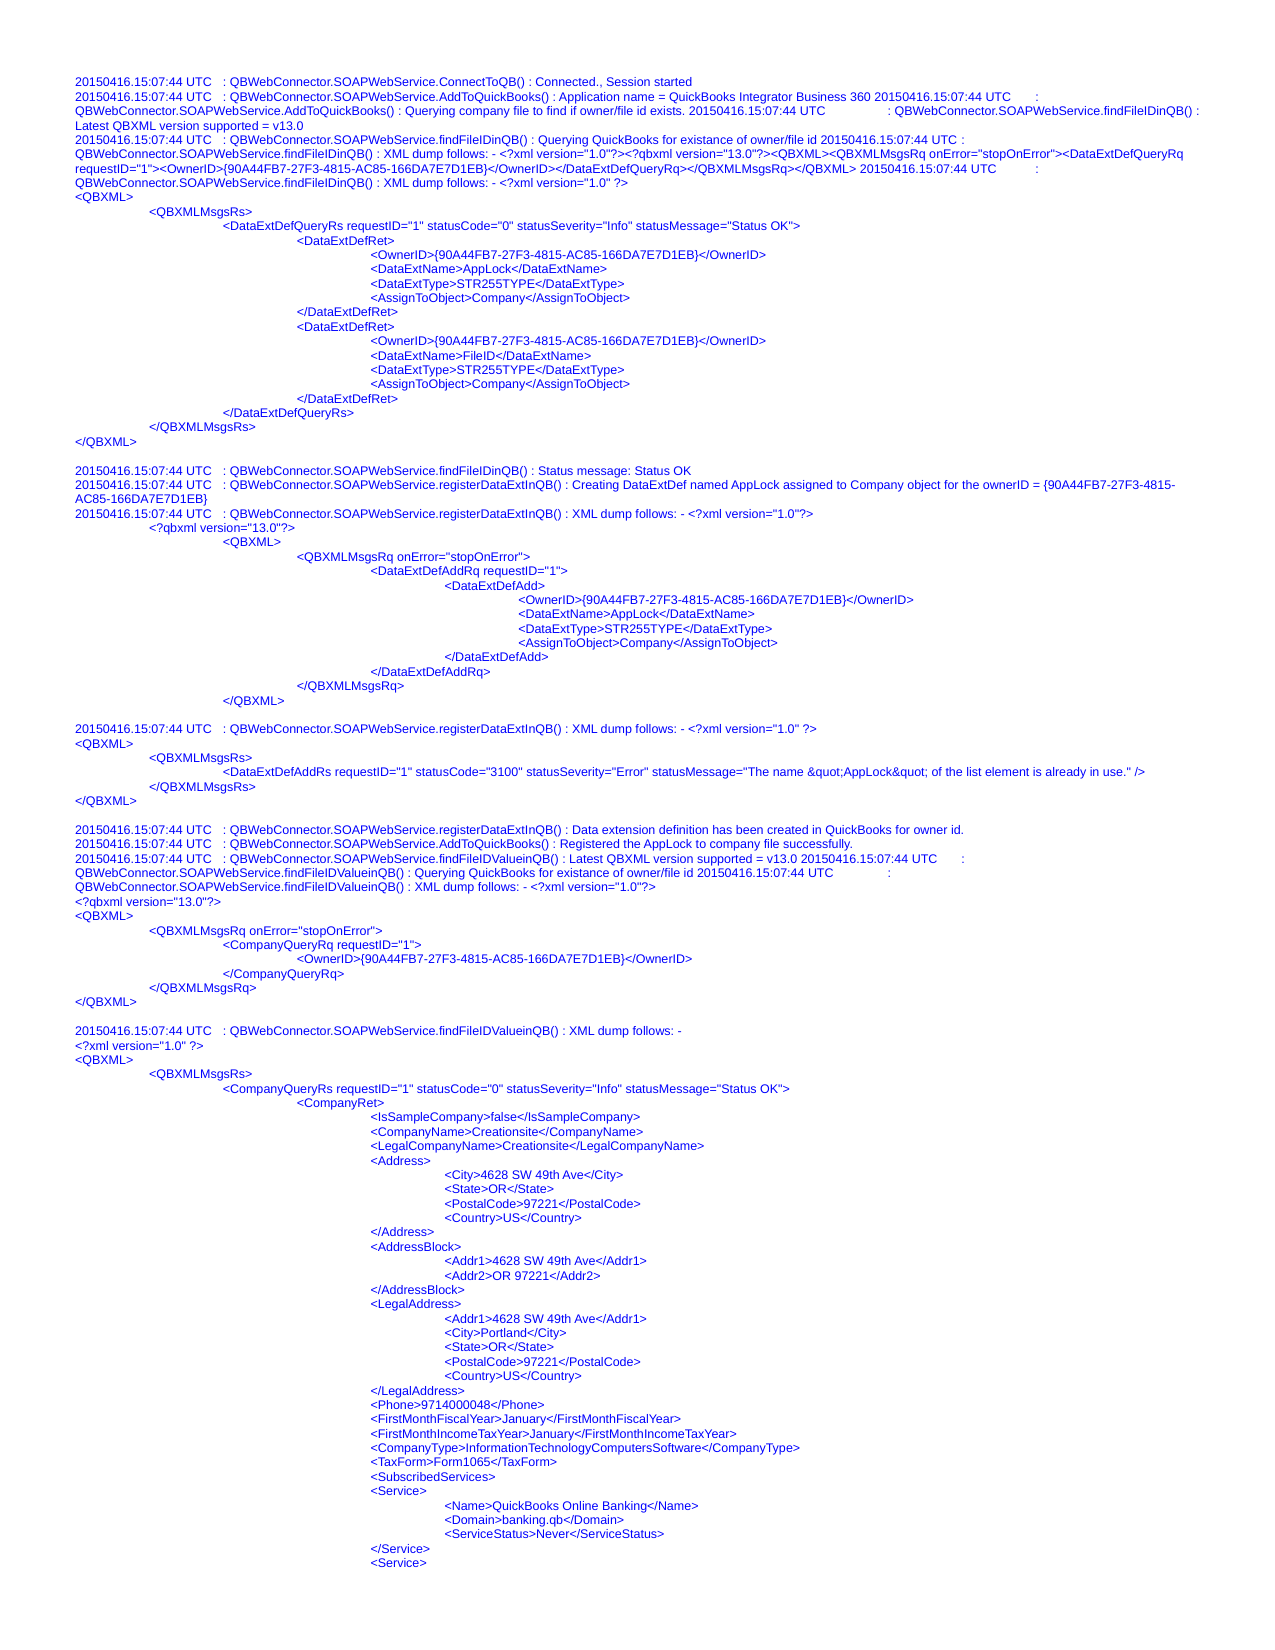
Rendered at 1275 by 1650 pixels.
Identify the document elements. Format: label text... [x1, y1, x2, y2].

text </QBXML> [75, 995, 1201, 1009]
text <TaxForm>Form1065</TaxForm> [75, 1455, 1201, 1469]
text 20150416.15:07:44 UTC : QBWebConnector.SOAPWebService.findFileIDinQB() : Querying QuickBooks for existance of owner/file id 20150416.15:07:44 UTC : QBWebConnector.SOAPWebService.findFileIDinQB() : XML dump follows: - <?xml version="1.0"?><?qbxml version="13.0"?><QBXML><QBXMLMsgsRq onError="stopOnError"><DataExtDefQueryRq requestID="1"><OwnerID>{90A44FB7-27F3-4815-AC85-166DA7E7D1EB}</OwnerID></DataExtDefQueryRq></QBXMLMsgsRq></QBXML> 20150416.15:07:44 UTC : QBWebConnector.SOAPWebService.findFileIDinQB() : XML dump follows: - <?xml version="1.0" ?> [75, 132, 1201, 190]
text <Addr2>OR 97221</Addr2> [75, 1268, 1201, 1282]
text </DataExtDefQueryRs> [75, 406, 1201, 420]
text </DataExtDefAdd> [75, 650, 1201, 664]
text 20150416.15:07:44 UTC : QBWebConnector.SOAPWebService.registerDataExtInQB() : XML dump follows: - <?xml version="1.0" ?> [75, 722, 1201, 736]
text <AssignToObject>Company</AssignToObject> [75, 377, 1201, 391]
text <PostalCode>97221</PostalCode> [75, 1354, 1201, 1369]
text </Address> [75, 1225, 1201, 1239]
text <QBXMLMsgsRs> [75, 751, 1201, 765]
text </QBXML> [75, 434, 1201, 449]
text <State>OR</State> [75, 1182, 1201, 1196]
text <?qbxml version="13.0"?> [75, 894, 1201, 909]
text 20150416.15:07:44 UTC : QBWebConnector.SOAPWebService.registerDataExtInQB() : Creating DataExtDef named AppLock assigned to Company object for the ownerID = {90A44FB7-27F3-4815-AC85-166DA7E7D1EB} [75, 477, 1201, 506]
text 20150416.15:07:44 UTC : QBWebConnector.SOAPWebService.findFileIDValueinQB() : XML dump follows: - [75, 1024, 1201, 1038]
text <FirstMonthIncomeTaxYear>January</FirstMonthIncomeTaxYear> [75, 1426, 1201, 1441]
text <SubscribedServices> [75, 1469, 1201, 1484]
text <AddressBlock> [75, 1239, 1201, 1254]
text <QBXML> [75, 736, 1201, 751]
text <DataExtName>AppLock</DataExtName> [75, 607, 1201, 621]
text <OwnerID>{90A44FB7-27F3-4815-AC85-166DA7E7D1EB}</OwnerID> [75, 592, 1201, 607]
text <DataExtDefQueryRs requestID="1" statusCode="0" statusSeverity="Info" statusMessage="Status OK"> [75, 219, 1201, 233]
text <DataExtType>STR255TYPE</DataExtType> [75, 621, 1201, 636]
text </QBXMLMsgsRs> [75, 420, 1201, 434]
text <IsSampleCompany>false</IsSampleCompany> [75, 1110, 1201, 1124]
text <Phone>9714000048</Phone> [75, 1397, 1201, 1412]
text <QBXMLMsgsRq onError="stopOnError"> [75, 549, 1201, 564]
text <DataExtDefRet> [75, 319, 1201, 334]
text <PostalCode>97221</PostalCode> [75, 1196, 1201, 1211]
text 20150416.15:07:44 UTC : QBWebConnector.SOAPWebService.AddToQuickBooks() : Registered the AppLock to company file successfully. [75, 837, 1201, 851]
text <QBXMLMsgsRq onError="stopOnError"> [75, 923, 1201, 937]
text </DataExtDefAddRq> [75, 664, 1201, 679]
text <City>Portland</City> [75, 1326, 1201, 1340]
text <Addr1>4628 SW 49th Ave</Addr1> [75, 1254, 1201, 1268]
text </QBXMLMsgsRq> [75, 981, 1201, 995]
text </CompanyQueryRq> [75, 966, 1201, 981]
text </QBXML> [75, 794, 1201, 808]
text <CompanyQueryRq requestID="1"> [75, 937, 1201, 952]
text <QBXML> [75, 535, 1201, 549]
text <QBXML> [75, 1052, 1201, 1067]
text </DataExtDefRet> [75, 391, 1201, 406]
text <ServiceStatus>Never</ServiceStatus> [75, 1527, 1201, 1541]
text <CompanyName>Creationsite</CompanyName> [75, 1124, 1201, 1139]
text 20150416.15:07:44 UTC : QBWebConnector.SOAPWebService.registerDataExtInQB() : XML dump follows: - <?xml version="1.0"?> [75, 506, 1201, 521]
text 20150416.15:07:44 UTC : QBWebConnector.SOAPWebService.AddToQuickBooks() : Application name = QuickBooks Integrator Business 360 20150416.15:07:44 UTC : QBWebConnector.SOAPWebService.AddToQuickBooks() : Querying company file to find if owner/file id exists. 20150416.15:07:44 UTC : QBWebConnector.SOAPWebService.findFileIDinQB() : Latest QBXML version supported = v13.0 [75, 89, 1201, 132]
text <Addr1>4628 SW 49th Ave</Addr1> [75, 1311, 1201, 1326]
text <?qbxml version="13.0"?> [75, 521, 1201, 535]
text <QBXMLMsgsRs> [75, 204, 1201, 219]
text <Country>US</Country> [75, 1211, 1201, 1225]
text </QBXMLMsgsRq> [75, 679, 1201, 693]
text 20150416.15:07:44 UTC : QBWebConnector.SOAPWebService.findFileIDValueinQB() : Latest QBXML version supported = v13.0 20150416.15:07:44 UTC : QBWebConnector.SOAPWebService.findFileIDValueinQB() : Querying QuickBooks for existance of owner/file id 20150416.15:07:44 UTC : QBWebConnector.SOAPWebService.findFileIDValueinQB() : XML dump follows: - <?xml version="1.0"?> [75, 851, 1201, 894]
text <LegalCompanyName>Creationsite</LegalCompanyName> [75, 1139, 1201, 1153]
text <QBXML> [75, 909, 1201, 923]
text <AssignToObject>Company</AssignToObject> [75, 636, 1201, 650]
text <QBXMLMsgsRs> [75, 1067, 1201, 1081]
text <CompanyQueryRs requestID="1" statusCode="0" statusSeverity="Info" statusMessage="Status OK"> [75, 1081, 1201, 1096]
text <DataExtDefRet> [75, 233, 1201, 247]
text <QBXML> [75, 190, 1201, 204]
text <Address> [75, 1153, 1201, 1167]
text <OwnerID>{90A44FB7-27F3-4815-AC85-166DA7E7D1EB}</OwnerID> [75, 334, 1201, 348]
text </QBXML> [75, 693, 1201, 707]
text <OwnerID>{90A44FB7-27F3-4815-AC85-166DA7E7D1EB}</OwnerID> [75, 952, 1201, 966]
text <City>4628 SW 49th Ave</City> [75, 1167, 1201, 1182]
text 20150416.15:07:44 UTC : QBWebConnector.SOAPWebService.findFileIDinQB() : Status message: Status OK [75, 463, 1201, 477]
text <DataExtName>FileID</DataExtName> [75, 348, 1201, 362]
text 20150416.15:07:44 UTC : QBWebConnector.SOAPWebService.ConnectToQB() : Connected., Session started [75, 75, 1201, 89]
text 20150416.15:07:44 UTC : QBWebConnector.SOAPWebService.registerDataExtInQB() : Data extension definition has been created in QuickBooks for owner id. [75, 822, 1201, 837]
text <DataExtDefAdd> [75, 578, 1201, 592]
text <Domain>banking.qb</Domain> [75, 1512, 1201, 1527]
text </DataExtDefRet> [75, 305, 1201, 319]
text <DataExtType>STR255TYPE</DataExtType> [75, 276, 1201, 291]
text </AddressBlock> [75, 1282, 1201, 1297]
text <DataExtName>AppLock</DataExtName> [75, 262, 1201, 276]
text <DataExtDefAddRs requestID="1" statusCode="3100" statusSeverity="Error" statusMessage="The name &quot;AppLock&quot; of the list element is already in use." /> [75, 765, 1201, 779]
text <Country>US</Country> [75, 1369, 1201, 1383]
text <OwnerID>{90A44FB7-27F3-4815-AC85-166DA7E7D1EB}</OwnerID> [75, 247, 1201, 262]
text <DataExtDefAddRq requestID="1"> [75, 564, 1201, 578]
text <Service> [75, 1484, 1201, 1498]
text <CompanyType>InformationTechnologyComputersSoftware</CompanyType> [75, 1441, 1201, 1455]
text <DataExtType>STR255TYPE</DataExtType> [75, 362, 1201, 377]
text <LegalAddress> [75, 1297, 1201, 1311]
text <State>OR</State> [75, 1340, 1201, 1354]
text <Service> [75, 1556, 1201, 1570]
text <Name>QuickBooks Online Banking</Name> [75, 1498, 1201, 1512]
text <?xml version="1.0" ?> [75, 1038, 1201, 1052]
text </Service> [75, 1541, 1201, 1556]
text <FirstMonthFiscalYear>January</FirstMonthFiscalYear> [75, 1412, 1201, 1426]
text </LegalAddress> [75, 1383, 1201, 1397]
text </QBXMLMsgsRs> [75, 779, 1201, 794]
text <AssignToObject>Company</AssignToObject> [75, 291, 1201, 305]
text <CompanyRet> [75, 1096, 1201, 1110]
